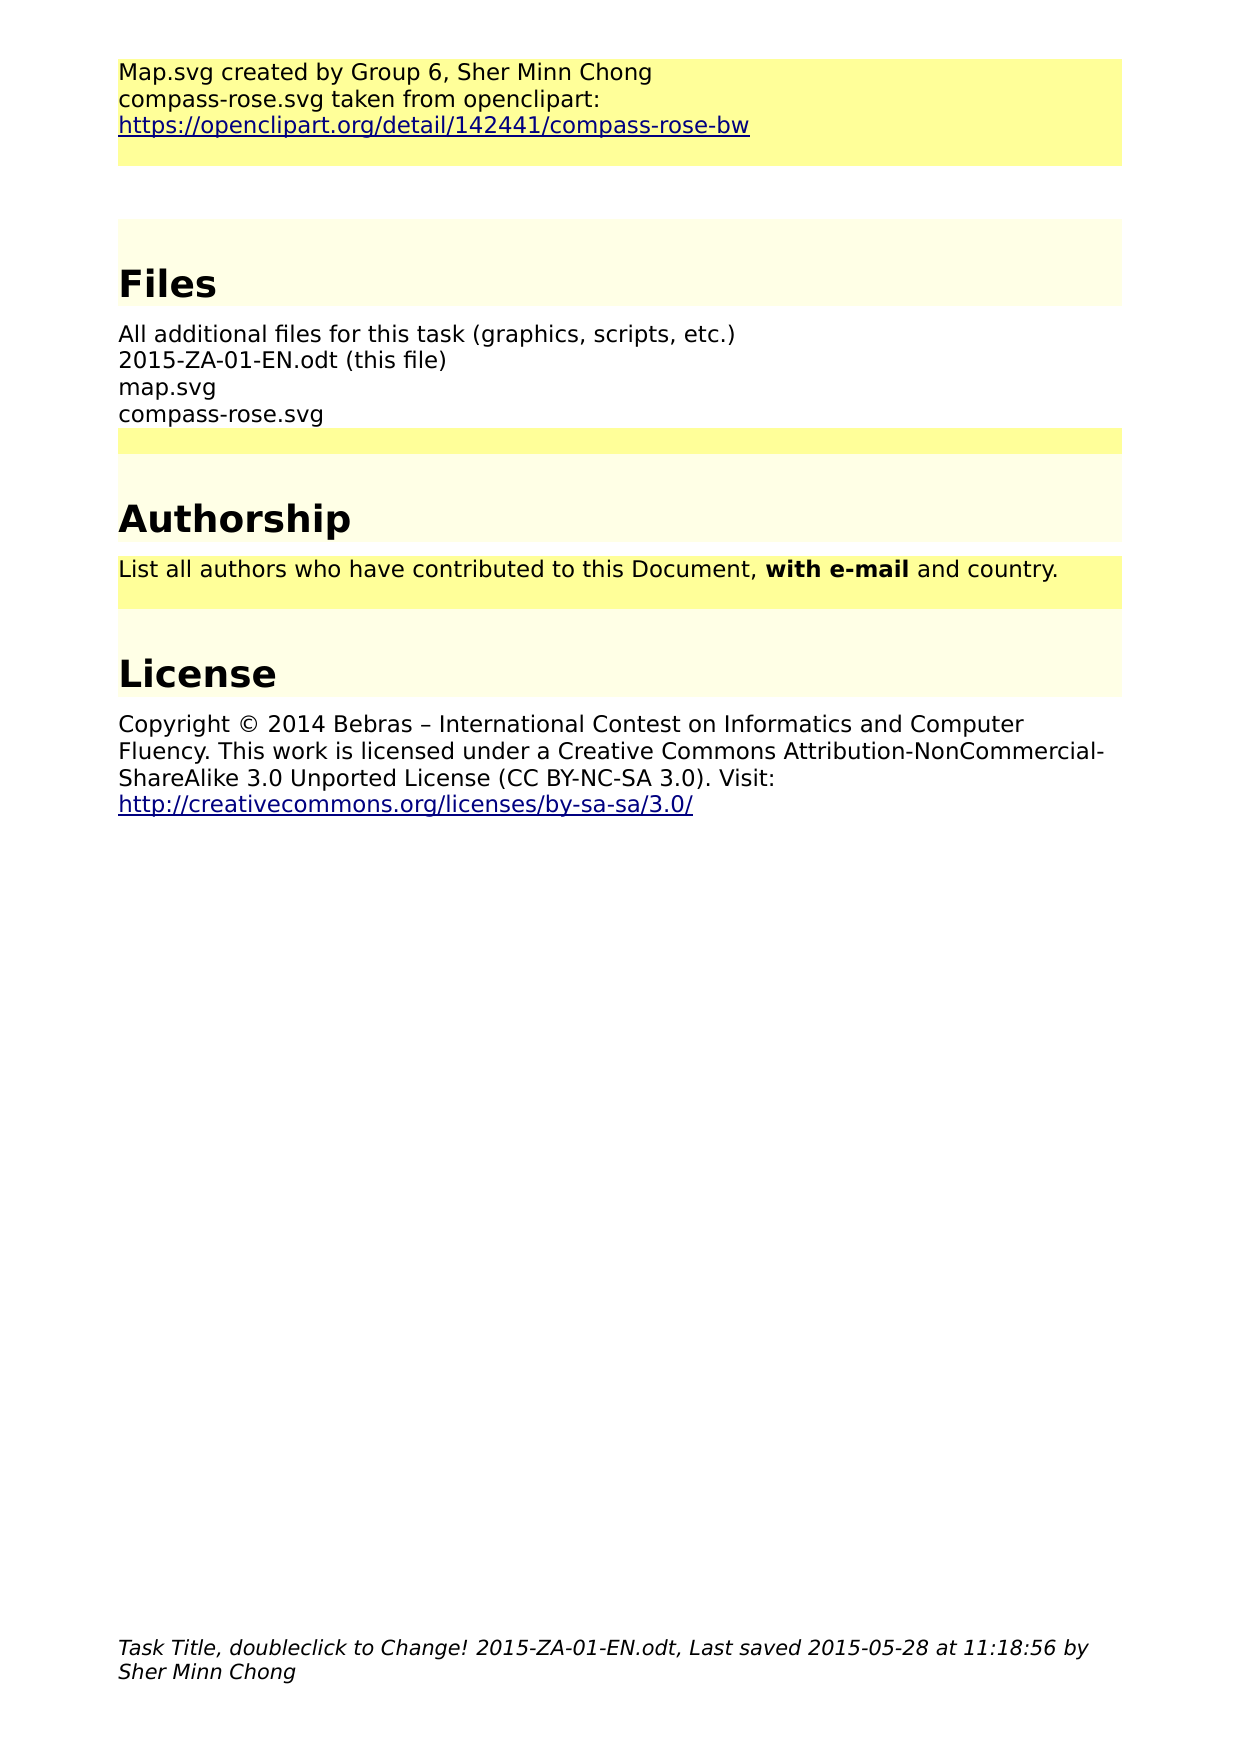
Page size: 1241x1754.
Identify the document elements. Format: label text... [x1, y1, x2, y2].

text List all authors who have contributed to this Document, with e-mail and country. [118, 556, 1122, 583]
subtitle Authorship [118, 498, 1122, 542]
text compass-rose.svg [118, 401, 1122, 428]
text 2015-ZA-01-EN.odt (this file) [118, 348, 1122, 374]
text All additional files for this task (graphics, scripts, etc.) [118, 321, 1122, 348]
text compass-rose.svg taken from openclipart: https://openclipart.org/detail/142441/compass-rose-bw [118, 86, 1122, 139]
subtitle License [118, 653, 1122, 697]
text map.svg [118, 374, 1122, 401]
text Copyright © 2014 Bebras – International Contest on Informatics and Computer Fluency. This work is licensed under a Creative Commons Attribution-NonCommercial-ShareAlike 3.0 Unported License (CC BY-NC-SA 3.0). Visit: http://creativecommons.org/licenses/by-sa-sa/3.0/ [118, 711, 1122, 818]
subtitle Files [118, 263, 1122, 306]
text Map.svg created by Group 6, Sher Minn Chong [118, 59, 1122, 86]
